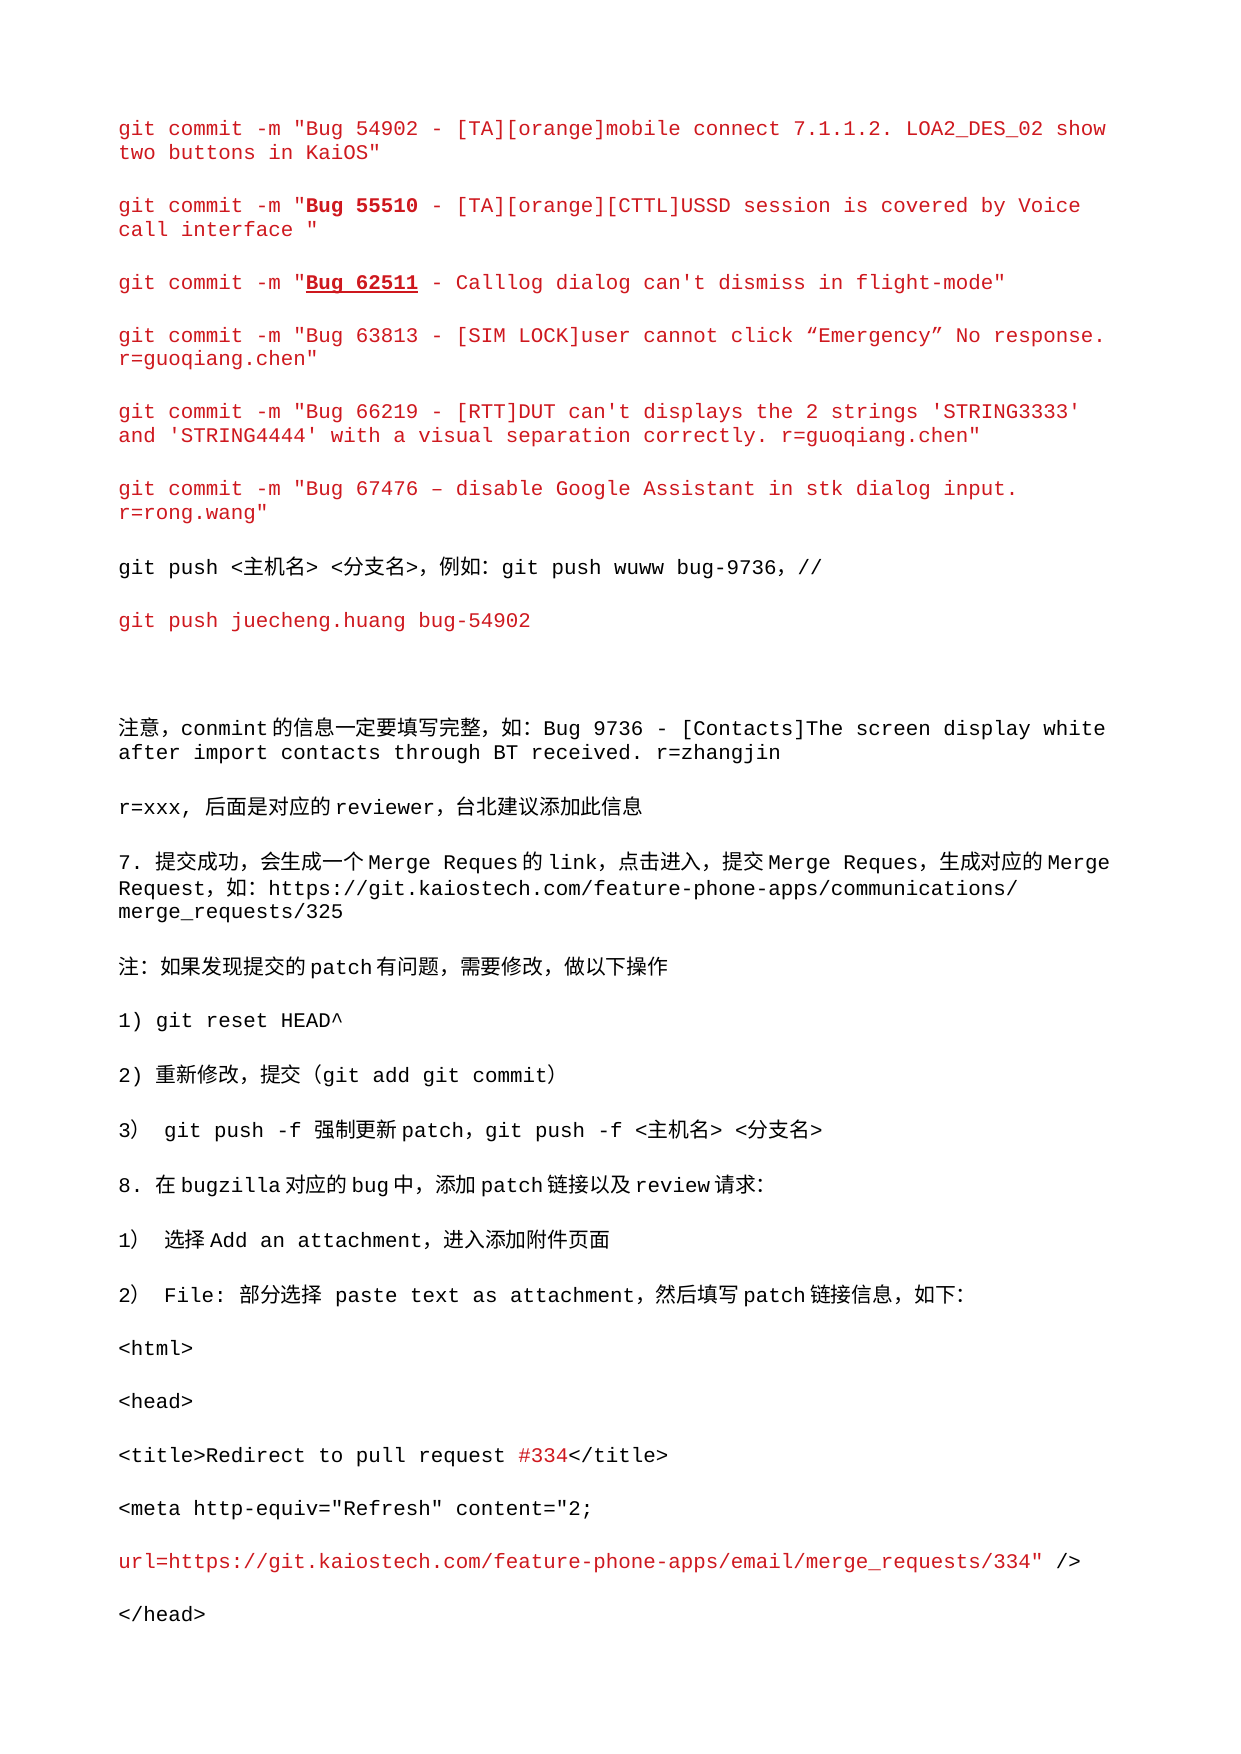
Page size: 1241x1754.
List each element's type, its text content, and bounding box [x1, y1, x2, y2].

text 2) 重新修改，提交（git add git commit） [118, 1063, 1122, 1088]
text 3） git push -f 强制更新patch，git push -f <主机名> <分支名> [118, 1118, 1122, 1144]
text git commit -m "Bug 62511 - Calllog dialog can't dismiss in flight-mode" [118, 272, 1122, 295]
text <html> [118, 1338, 1122, 1362]
text git push <主机名> <分支名>，例如：git push wuww bug-9736，// [118, 555, 1122, 581]
text <meta http-equiv="Refresh" content="2; [118, 1498, 1122, 1521]
text url=https://git.kaiostech.com/feature-phone-apps/email/merge_requests/334" /> [118, 1551, 1122, 1574]
text 注意，conmint的信息一定要填写完整，如：Bug 9736 - [Contacts]The screen display white after import contacts through BT received. r=zhangjin [118, 716, 1122, 766]
text 1) git reset HEAD^ [118, 1010, 1122, 1033]
text git commit -m "Bug 54902 - [TA][orange]mobile connect 7.1.1.2. LOA2_DES_02 show two buttons in KaiOS" [118, 118, 1122, 165]
text 注：如果发现提交的patch有问题，需要修改，做以下操作 [118, 955, 1122, 980]
text git commit -m "Bug 63813 - [SIM LOCK]user cannot click “Emergency” No response. r=guoqiang.chen" [118, 325, 1122, 372]
text <head> [118, 1392, 1122, 1415]
text 2） File: 部分选择 paste text as attachment，然后填写patch链接信息，如下： [118, 1283, 1122, 1309]
text 1） 选择Add an attachment，进入添加附件页面 [118, 1228, 1122, 1254]
text git commit -m "Bug 66219 - [RTT]DUT can't displays the 2 strings 'STRING3333' and 'STRING4444' with a visual separation correctly. r=guoqiang.chen" [118, 402, 1122, 449]
text r=xxx, 后面是对应的reviewer，台北建议添加此信息 [118, 795, 1122, 821]
text 8. 在bugzilla对应的bug中，添加patch链接以及review请求： [118, 1173, 1122, 1199]
text git commit -m "Bug 67476 – disable Google Assistant in stk dialog input. r=rong.wang" [118, 478, 1122, 526]
text <title>Redirect to pull request #334</title> [118, 1445, 1122, 1468]
text git push juecheng.huang bug-54902 [118, 610, 1122, 634]
text </head> [118, 1604, 1122, 1628]
text git commit -m "Bug 55510 - [TA][orange][CTTL]USSD session is covered by Voice call interface " [118, 195, 1122, 242]
text 7. 提交成功，会生成一个Merge Reques的link，点击进入，提交Merge Reques，生成对应的Merge Request，如：https://git.kaiostech.com/feature-phone-apps/communications/merge_requests/325 [118, 850, 1122, 925]
